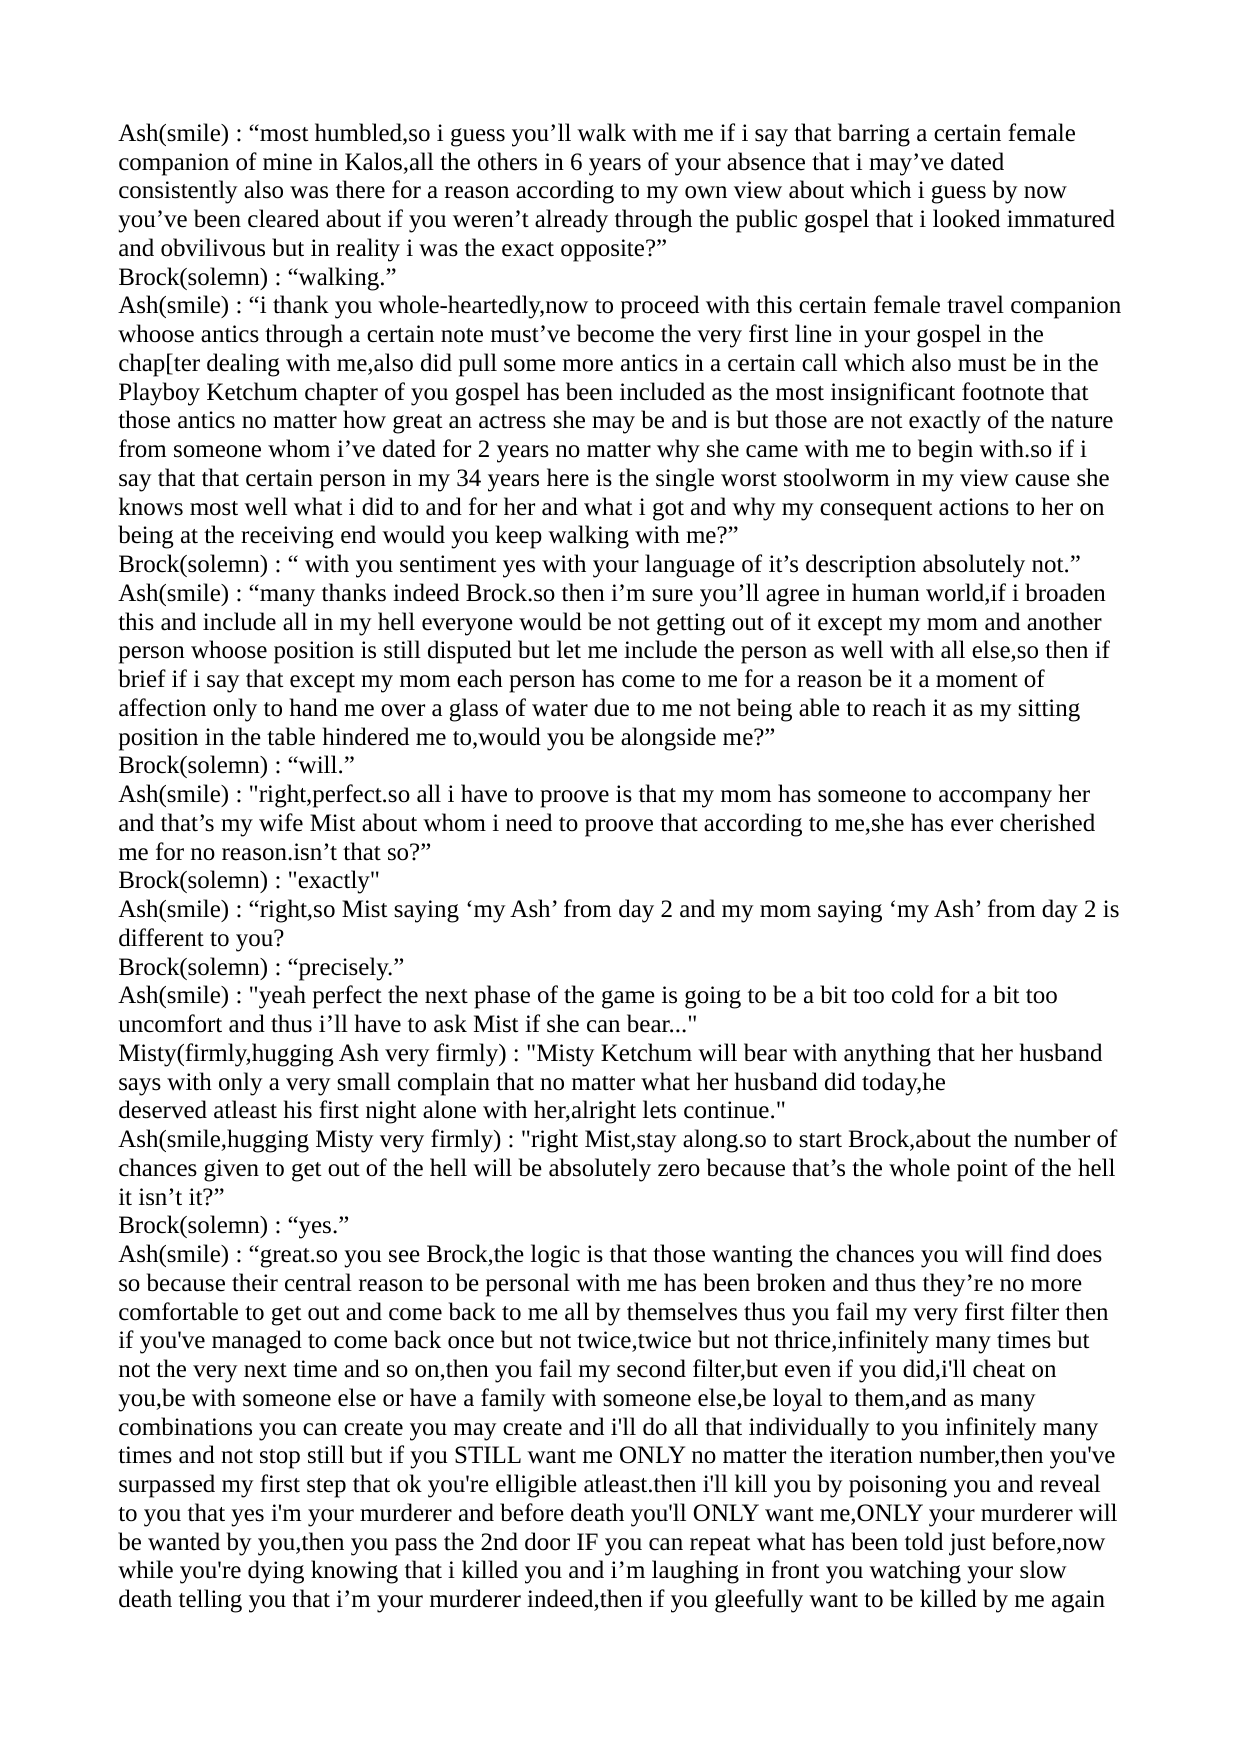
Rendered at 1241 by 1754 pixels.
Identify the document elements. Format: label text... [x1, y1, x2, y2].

text Ash(smile) : "right,perfect.so all i have to proove is that my mom has someone to accompany her and that’s my wife Mist about whom i need to proove that according to me,she has ever cherished me for no reason.isn’t that so?” [118, 779, 1122, 866]
text deserved atleast his first night alone with her,alright lets continue." [118, 1096, 1122, 1124]
text Ash(smile) : “great.so you see Brock,the logic is that those wanting the chances you will find does so because their central reason to be personal with me has been broken and thus they’re no more comfortable to get out and come back to me all by themselves thus you fail my very first filter then if you've managed to come back once but not twice,twice but not thrice,infinitely many times but not the very next time and so on,then you fail my second filter,but even if you did,i'll cheat on you,be with someone else or have a family with someone else,be loyal to them,and as many combinations you can create you may create and i'll do all that individually to you infinitely many times and not stop still but if you STILL want me ONLY no matter the iteration number,then you've surpassed my first step that ok you're elligible atleast.then i'll kill you by poisoning you and reveal to you that yes i'm your murderer and before death you'll ONLY want me,ONLY your murderer will be wanted by you,then you pass the 2nd door IF you can repeat what has been told just before,now while you're dying knowing that i killed you and i’m laughing in front you watching your slow death telling you that i’m your murderer indeed,then if you gleefully want to be killed by me again [118, 1239, 1122, 1613]
text Misty(firmly,hugging Ash very firmly) : "Misty Ketchum will bear with anything that her husband says with only a very small complain that no matter what her husband did today,he [118, 1038, 1122, 1096]
text Ash(smile) : "yeah perfect the next phase of the game is going to be a bit too cold for a bit too uncomfort and thus i’ll have to ask Mist if she can bear..." [118, 981, 1122, 1038]
text Brock(solemn) : “yes.” [118, 1211, 1122, 1239]
text Ash(smile,hugging Misty very firmly) : "right Mist,stay along.so to start Brock,about the number of chances given to get out of the hell will be absolutely zero because that’s the whole point of the hell it isn’t it?” [118, 1124, 1122, 1211]
text Ash(smile) : “i thank you whole-heartedly,now to proceed with this certain female travel companion whoose antics through a certain note must’ve become the very first line in your gospel in the chap[ter dealing with me,also did pull some more antics in a certain call which also must be in the Playboy Ketchum chapter of you gospel has been included as the most insignificant footnote that those antics no matter how great an actress she may be and is but those are not exactly of the nature from someone whom i’ve dated for 2 years no matter why she came with me to begin with.so if i say that that certain person in my 34 years here is the single worst stoolworm in my view cause she knows most well what i did to and for her and what i got and why my consequent actions to her on being at the receiving end would you keep walking with me?” [118, 291, 1122, 549]
text Ash(smile) : “most humbled,so i guess you’ll walk with me if i say that barring a certain female companion of mine in Kalos,all the others in 6 years of your absence that i may’ve dated consistently also was there for a reason according to my own view about which i guess by now you’ve been cleared about if you weren’t already through the public gospel that i looked immatured and obvilivous but in reality i was the exact opposite?” [118, 118, 1122, 262]
text Ash(smile) : “many thanks indeed Brock.so then i’m sure you’ll agree in human world,if i broaden this and include all in my hell everyone would be not getting out of it except my mom and another person whoose position is still disputed but let me include the person as well with all else,so then if brief if i say that except my mom each person has come to me for a reason be it a moment of affection only to hand me over a glass of water due to me not being able to reach it as my sitting position in the table hindered me to,would you be alongside me?” [118, 578, 1122, 751]
text Brock(solemn) : “walking.” [118, 262, 1122, 291]
text Brock(solemn) : “precisely.” [118, 952, 1122, 981]
text Brock(solemn) : “will.” [118, 751, 1122, 779]
text Ash(smile) : “right,so Mist saying ‘my Ash’ from day 2 and my mom saying ‘my Ash’ from day 2 is different to you? [118, 894, 1122, 952]
text Brock(solemn) : “ with you sentiment yes with your language of it’s description absolutely not.” [118, 549, 1122, 578]
text Brock(solemn) : "exactly" [118, 866, 1122, 894]
